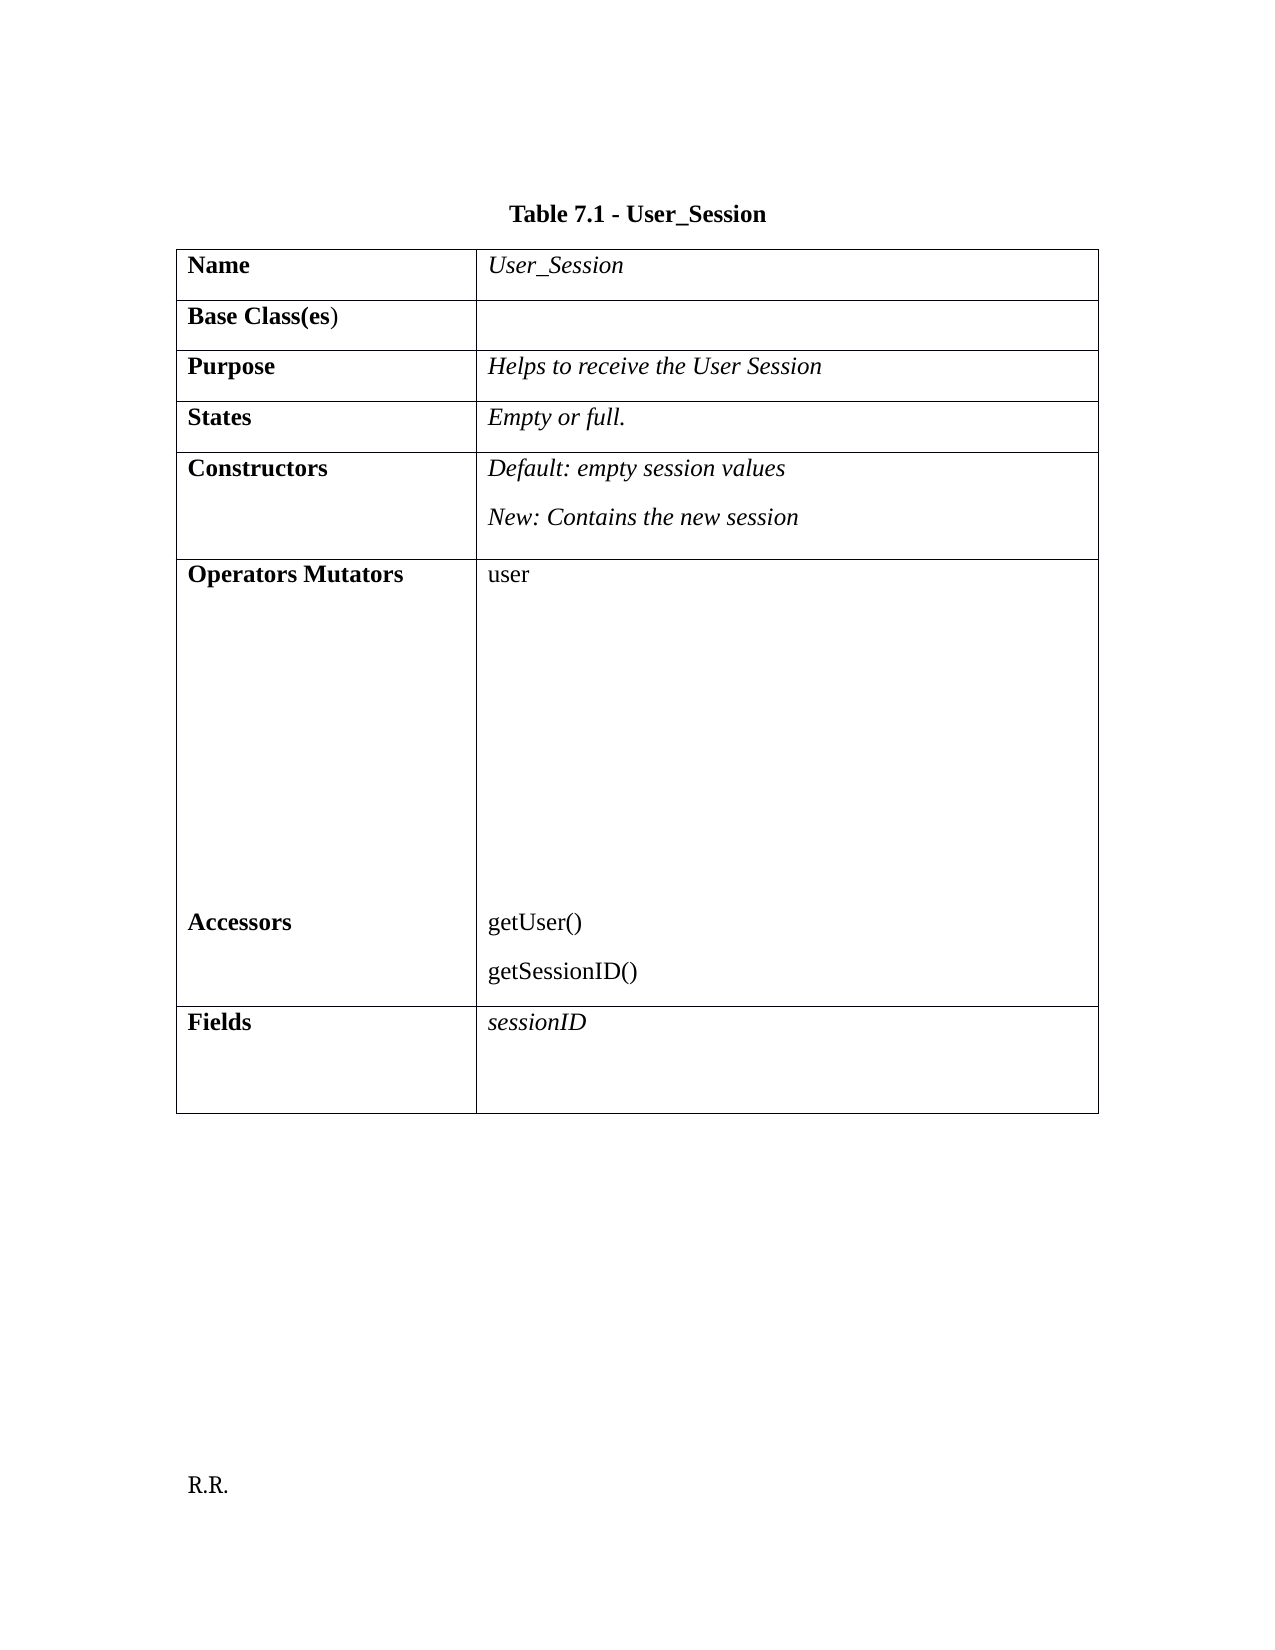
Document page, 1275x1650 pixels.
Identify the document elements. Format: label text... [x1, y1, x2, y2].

table_cell Purpose [177, 351, 476, 401]
table_cell Helps to receive the User Session [477, 351, 1098, 401]
table_cell [477, 301, 1098, 350]
table_cell Constructors [177, 453, 476, 558]
table_cell Empty or full. [477, 402, 1098, 452]
table_header User_Session [477, 250, 1098, 300]
text Table 7.1 - User_Session [187, 199, 1087, 228]
table_cell Base Class(es) [177, 301, 476, 350]
table_cell Default: empty session values New: Contains the new session [477, 453, 1098, 558]
table_header Name [177, 250, 476, 300]
table_cell Fields [177, 1007, 476, 1112]
table_cell sessionID [477, 1007, 1098, 1112]
table_cell States [177, 402, 476, 452]
table_cell user getUser() getSessionID() [477, 560, 1098, 1006]
table_cell Operators Mutators Accessors [177, 560, 476, 1006]
